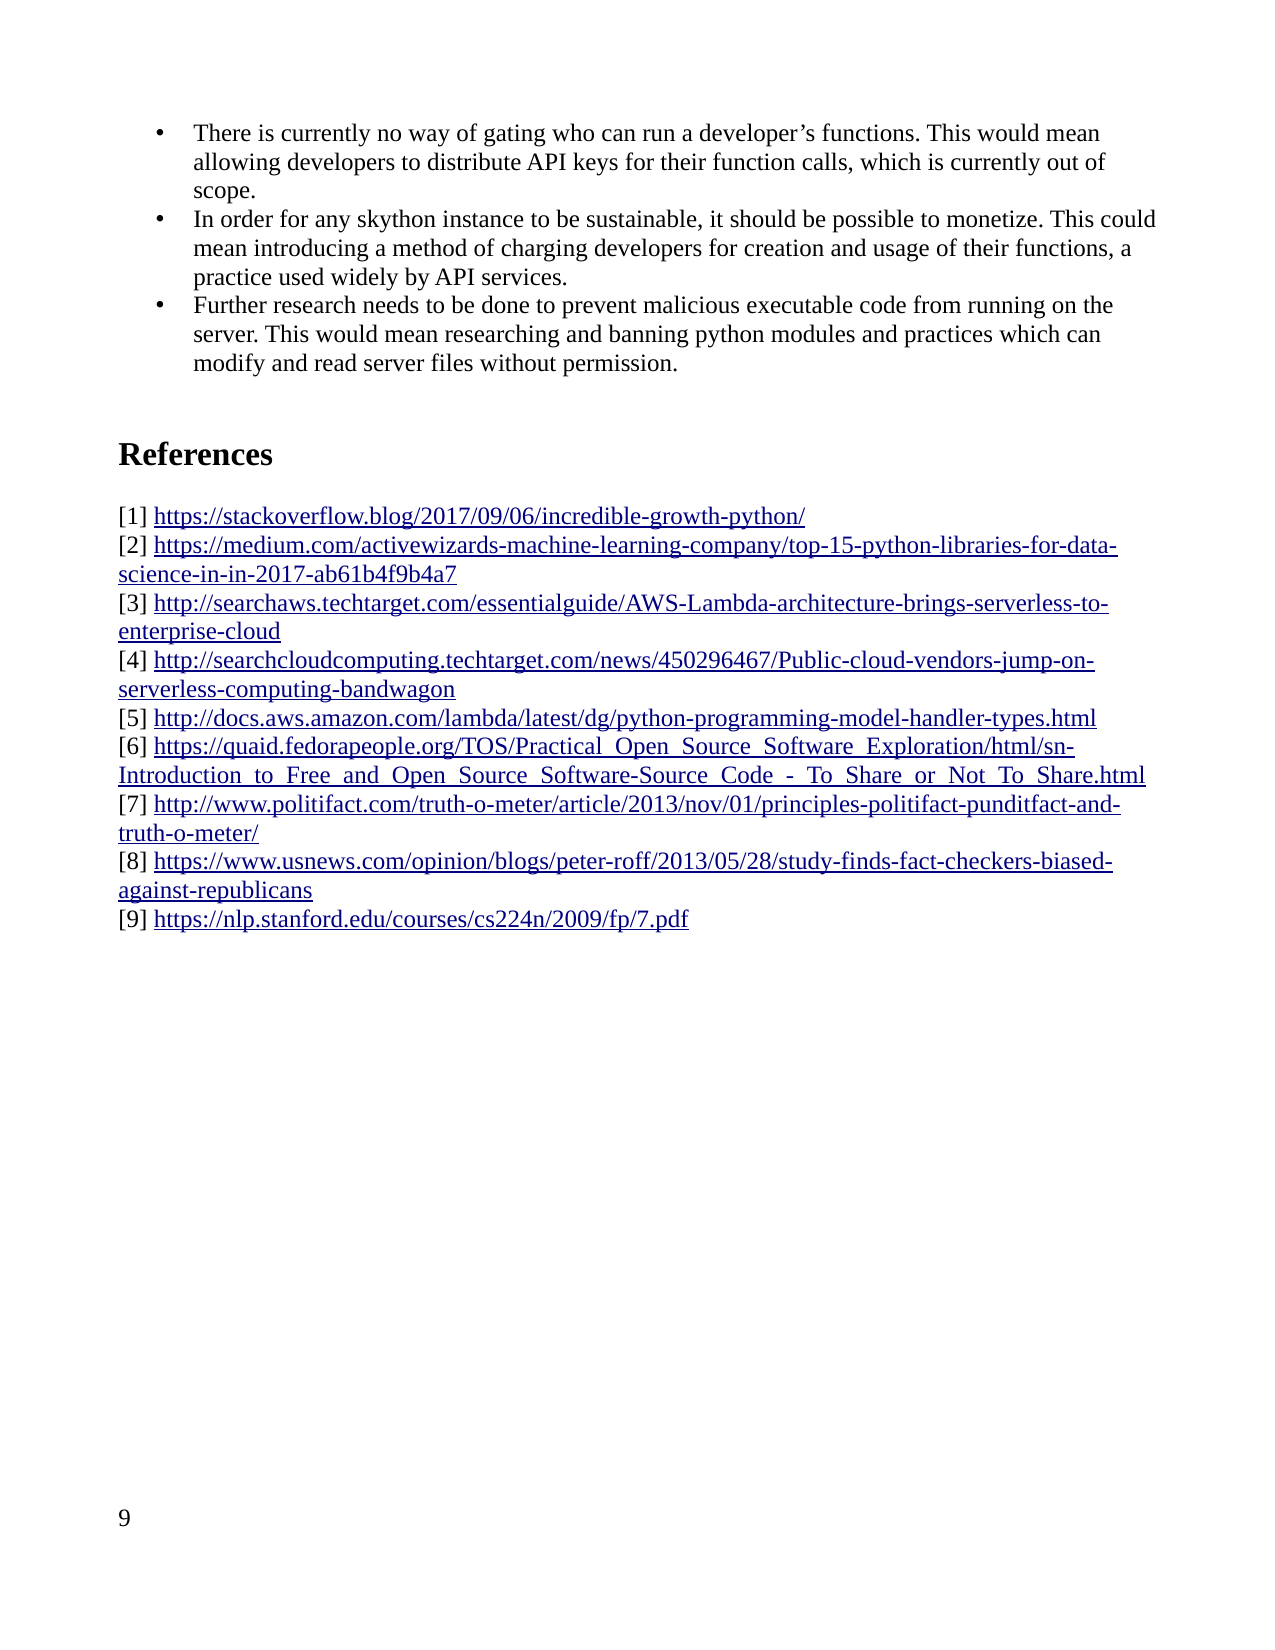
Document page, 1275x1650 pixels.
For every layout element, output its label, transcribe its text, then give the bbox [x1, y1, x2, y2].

text [6] https://quaid.fedorapeople.org/TOS/Practical_Open_Source_Software_Exploration/html/sn-Introduction_to_Free_and_Open_Source_Software-Source_Code_-_To_Share_or_Not_To_Share.html [118, 731, 1157, 789]
list Further research needs to be done to prevent malicious executable code from running on the server. This would mean researching and banning python modules and practices which can modify and read server files without permission. [156, 291, 1157, 377]
text [2] https://medium.com/activewizards-machine-learning-company/top-15-python-libraries-for-data-science-in-in-2017-ab61b4f9b4a7 [118, 530, 1157, 588]
text [8] https://www.usnews.com/opinion/blogs/peter-roff/2013/05/28/study-finds-fact-checkers-biased-against-republicans [118, 846, 1157, 904]
text References [118, 434, 1157, 473]
list In order for any skython instance to be sustainable, it should be possible to monetize. This could mean introducing a method of charging developers for creation and usage of their functions, a practice used widely by API services. [156, 204, 1157, 291]
text [4] http://searchcloudcomputing.techtarget.com/news/450296467/Public-cloud-vendors-jump-on-serverless-computing-bandwagon [118, 645, 1157, 703]
list There is currently no way of gating who can run a developer’s functions. This would mean allowing developers to distribute API keys for their function calls, which is currently out of scope. [156, 118, 1157, 204]
text [9] https://nlp.stanford.edu/courses/cs224n/2009/fp/7.pdf [118, 904, 1157, 933]
text [1] https://stackoverflow.blog/2017/09/06/incredible-growth-python/ [118, 501, 1157, 530]
text [3] http://searchaws.techtarget.com/essentialguide/AWS-Lambda-architecture-brings-serverless-to-enterprise-cloud [118, 588, 1157, 645]
text [7] http://www.politifact.com/truth-o-meter/article/2013/nov/01/principles-politifact-punditfact-and-truth-o-meter/ [118, 789, 1157, 846]
text [5] http://docs.aws.amazon.com/lambda/latest/dg/python-programming-model-handler-types.html [118, 703, 1157, 731]
